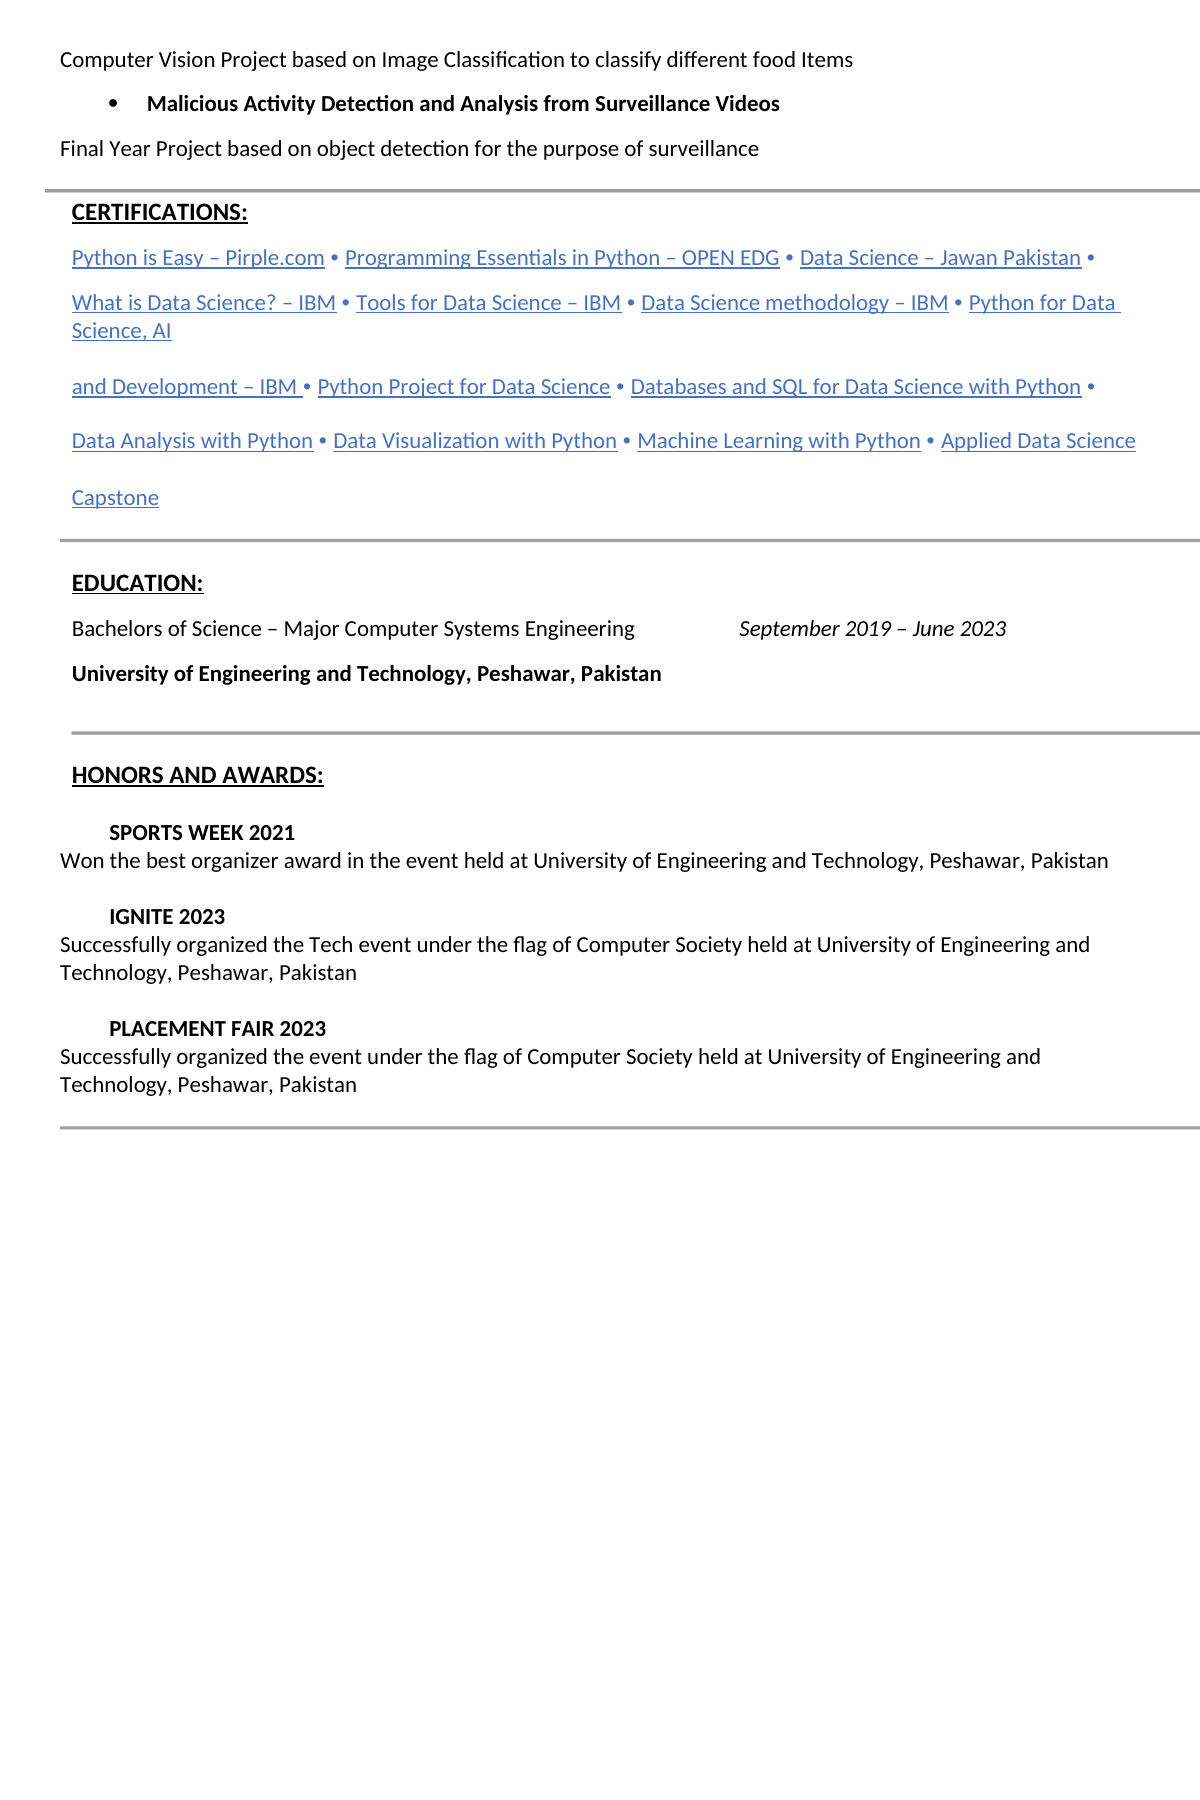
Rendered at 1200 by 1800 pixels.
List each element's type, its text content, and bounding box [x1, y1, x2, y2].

text Bachelors of Science – Major Computer Systems Engineering September 2019 – June 2023 [72, 614, 1140, 642]
subtitle IGNITE 2023 [109, 902, 1140, 930]
text Data Analysis with Python • Data Visualization with Python • Machine Learning with Python • Applied Data Science [72, 426, 1140, 454]
text Computer Vision Project based on Image Classification to classify different food Items [60, 45, 1140, 73]
text Capstone [72, 483, 1140, 538]
text Successfully organized the Tech event under the flag of Computer Society held at University of Engineering and Technology, Peshawar, Pakistan [60, 930, 1140, 986]
subtitle PLACEMENT FAIR 2023 [109, 1014, 1140, 1042]
text What is Data Science? – IBM • Tools for Data Science – IBM • Data Science methodology – IBM • Python for Data Science, AI [72, 288, 1140, 344]
text Final Year Project based on object detection for the purpose of surveillance [60, 134, 1140, 162]
text Successfully organized the event under the flag of Computer Society held at University of Engineering and Technology, Peshawar, Pakistan [60, 1042, 1140, 1126]
text Python is Easy – Pirple.com • Programming Essentials in Python – OPEN EDG • Data Science – Jawan Pakistan • [72, 243, 1140, 271]
subtitle CERTIFICATIONS: [60, 190, 1140, 227]
text Won the best organizer award in the event held at University of Engineering and Technology, Peshawar, Pakistan [60, 846, 1140, 874]
text and Development – IBM • Python Project for Data Science • Databases and SQL for Data Science with Python • [72, 372, 1140, 400]
subtitle SPORTS WEEK 2021 [109, 818, 1140, 846]
text HONORS AND AWARDS: [60, 759, 1140, 790]
text University of Engineering and Technology, Peshawar, Pakistan [72, 659, 1140, 715]
text [60, 1130, 1140, 1154]
subtitle Malicious Activity Detection and Analysis from Surveillance Videos [109, 89, 1140, 118]
subtitle EDUCATION: [60, 567, 1140, 597]
